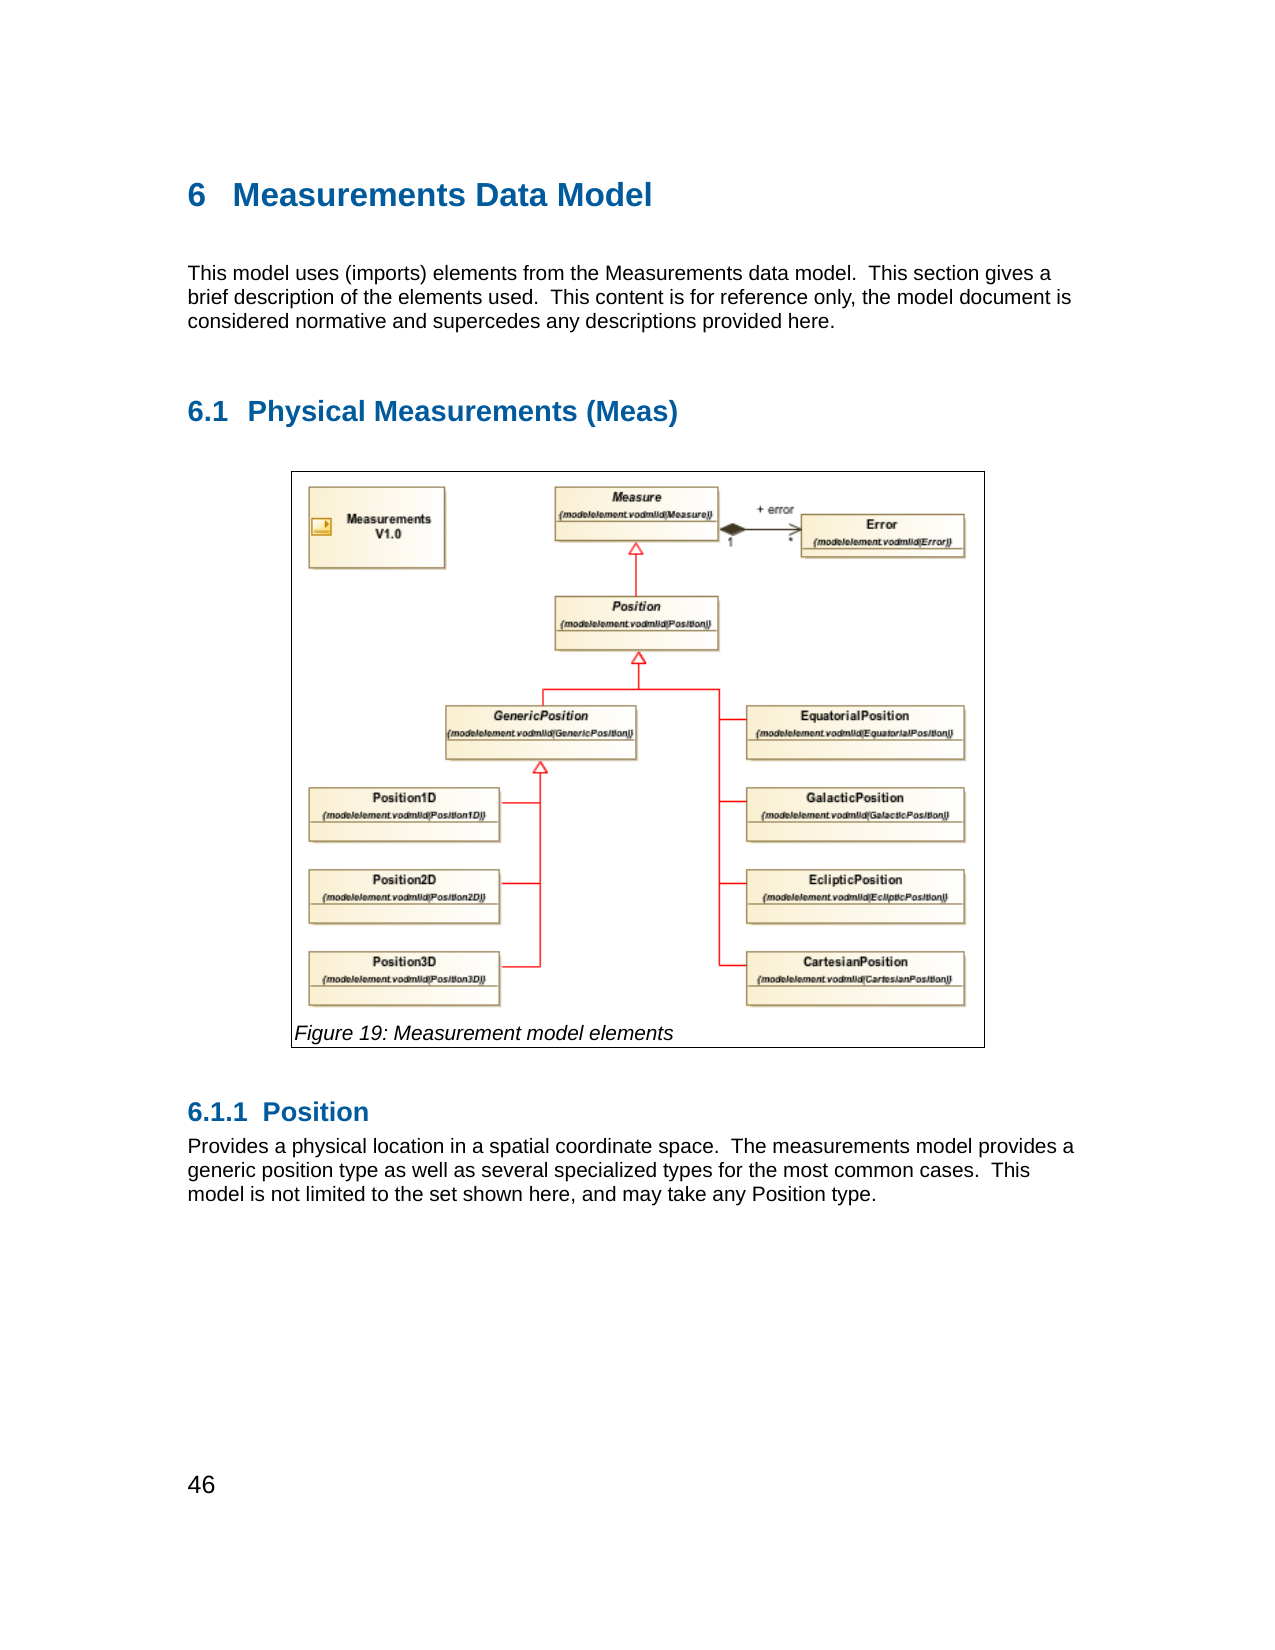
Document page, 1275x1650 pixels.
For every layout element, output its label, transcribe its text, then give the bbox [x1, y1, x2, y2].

text This model uses (imports) elements from the Measurements data model. This section gives a brief description of the elements used. This content is for reference only, the model document is considered normative and supercedes any descriptions provided here. [187, 261, 1087, 333]
subtitle Physical Measurements (Meas) [187, 394, 1087, 428]
picture [296, 473, 980, 1021]
subtitle Measurements Data Model [187, 175, 1087, 213]
subtitle Position [187, 1096, 1087, 1128]
text Provides a physical location in a spatial coordinate space. The measurements model provides a generic position type as well as several specialized types for the most common cases. This model is not limited to the set shown here, and may take any Position type. [187, 1134, 1087, 1206]
text Figure 19: Measurement model elements [294, 486, 981, 1044]
